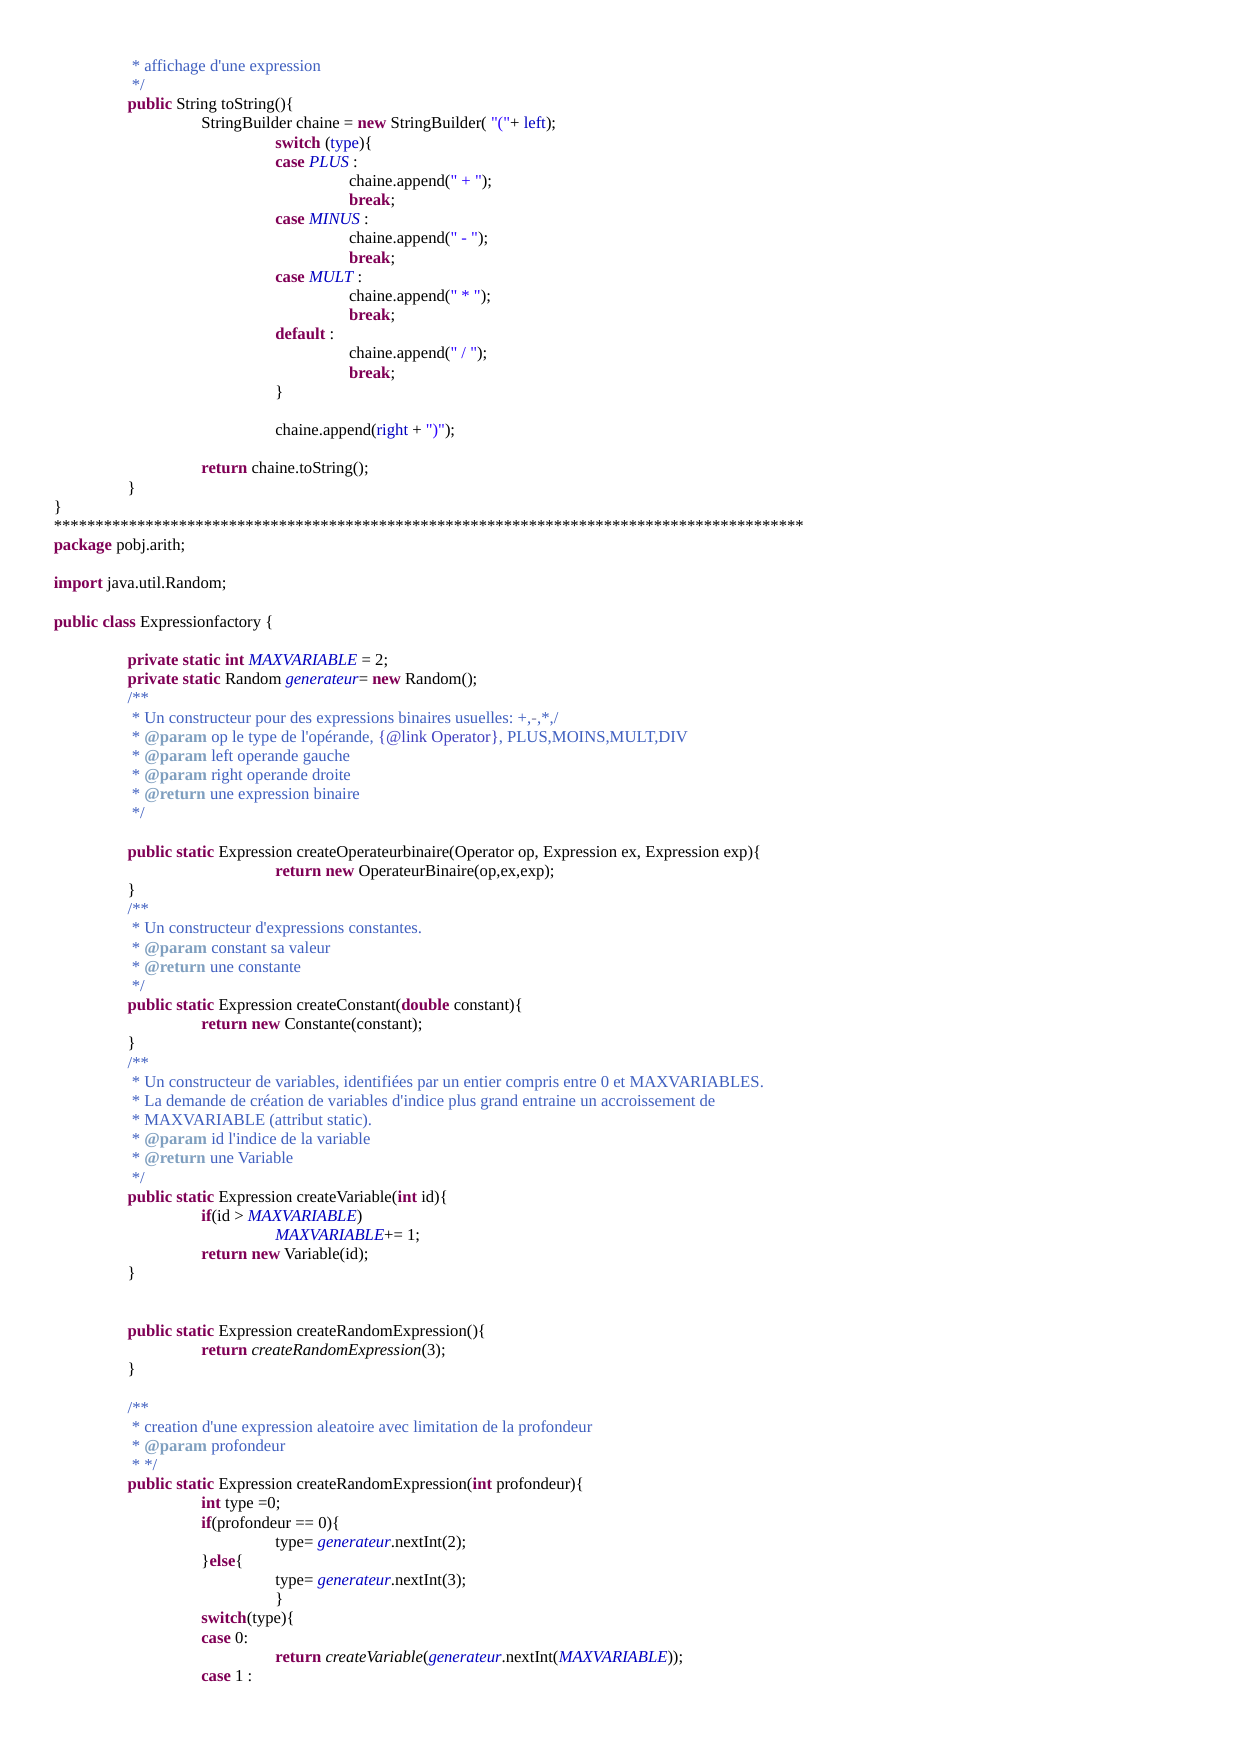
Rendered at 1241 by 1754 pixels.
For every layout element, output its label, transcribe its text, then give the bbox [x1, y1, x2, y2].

text return new Variable(id); [53, 1244, 1184, 1263]
text chaine.append(right + ")"); [53, 420, 1184, 439]
text public static Expression createVariable(int id){ [53, 1187, 1184, 1206]
text package pobj.arith; [53, 535, 1184, 554]
text return chaine.toString(); [53, 458, 1184, 477]
text public static Expression createConstant(double constant){ [53, 995, 1184, 1014]
text } [53, 880, 1184, 899]
text StringBuilder chaine = new StringBuilder( "("+ left); [53, 113, 1184, 132]
text * creation d'une expression aleatoire avec limitation de la profondeur [53, 1417, 1184, 1436]
text } [53, 1263, 1184, 1282]
text chaine.append(" + "); [53, 171, 1184, 190]
text return createRandomExpression(3); [53, 1340, 1184, 1359]
text * @return une Variable [53, 1148, 1184, 1167]
text int type =0; [53, 1493, 1184, 1512]
text ****************************************************************************************** [53, 516, 1184, 535]
text * @param op le type de l'opérande, {@link Operator}, PLUS,MOINS,MULT,DIV [53, 727, 1184, 746]
text case MINUS : [53, 209, 1184, 228]
text return new OperateurBinaire(op,ex,exp); [53, 861, 1184, 880]
text } [53, 382, 1184, 401]
text */ [53, 75, 1184, 94]
text * @param right operande droite [53, 765, 1184, 784]
text type= generateur.nextInt(2); [53, 1532, 1184, 1551]
text }else{ [53, 1551, 1184, 1570]
text public static Expression createRandomExpression(){ [53, 1321, 1184, 1340]
text * @param profondeur [53, 1436, 1184, 1455]
text * */ [53, 1455, 1184, 1474]
text * Un constructeur pour des expressions binaires usuelles: +,-,*,/ [53, 707, 1184, 727]
text private static int MAXVARIABLE = 2; [53, 650, 1184, 669]
text chaine.append(" - "); [53, 228, 1184, 247]
text break; [53, 247, 1184, 267]
text } [53, 477, 1184, 497]
text MAXVARIABLE+= 1; [53, 1225, 1184, 1244]
text return new Constante(constant); [53, 1014, 1184, 1033]
text case PLUS : [53, 152, 1184, 171]
text public class Expressionfactory { [53, 612, 1184, 631]
text * @param constant sa valeur [53, 937, 1184, 957]
text } [53, 497, 1184, 516]
text /** [53, 688, 1184, 707]
text default : [53, 324, 1184, 343]
text * Un constructeur d'expressions constantes. [53, 918, 1184, 937]
text * @param left operande gauche [53, 746, 1184, 765]
text case MULT : [53, 267, 1184, 286]
text * MAXVARIABLE (attribut static). [53, 1110, 1184, 1129]
text public static Expression createOperateurbinaire(Operator op, Expression ex, Expression exp){ [53, 842, 1184, 861]
text chaine.append(" * "); [53, 286, 1184, 305]
text break; [53, 190, 1184, 209]
text case 1 : [53, 1666, 1184, 1685]
text private static Random generateur= new Random(); [53, 669, 1184, 688]
text } [53, 1359, 1184, 1378]
text } [53, 1589, 1184, 1608]
text * Un constructeur de variables, identifiées par un entier compris entre 0 et MAXVARIABLES. [53, 1072, 1184, 1091]
text switch(type){ [53, 1608, 1184, 1627]
text break; [53, 305, 1184, 324]
text return createVariable(generateur.nextInt(MAXVARIABLE)); [53, 1647, 1184, 1666]
text /** [53, 899, 1184, 918]
text chaine.append(" / "); [53, 343, 1184, 362]
text */ [53, 976, 1184, 995]
text */ [53, 1167, 1184, 1187]
text * @param id l'indice de la variable [53, 1129, 1184, 1148]
text if(profondeur == 0){ [53, 1512, 1184, 1532]
text * @return une constante [53, 957, 1184, 976]
text import java.util.Random; [53, 573, 1184, 592]
text case 0: [53, 1627, 1184, 1647]
text switch (type){ [53, 132, 1184, 152]
text if(id > MAXVARIABLE) [53, 1206, 1184, 1225]
text * @return une expression binaire [53, 784, 1184, 803]
text /** [53, 1052, 1184, 1072]
text public static Expression createRandomExpression(int profondeur){ [53, 1474, 1184, 1493]
text * La demande de création de variables d'indice plus grand entraine un accroissement de [53, 1091, 1184, 1110]
text */ [53, 803, 1184, 822]
text * affichage d'une expression [53, 56, 1184, 75]
text public String toString(){ [53, 94, 1184, 113]
text } [53, 1033, 1184, 1052]
text /** [53, 1397, 1184, 1417]
text type= generateur.nextInt(3); [53, 1570, 1184, 1589]
text break; [53, 362, 1184, 382]
